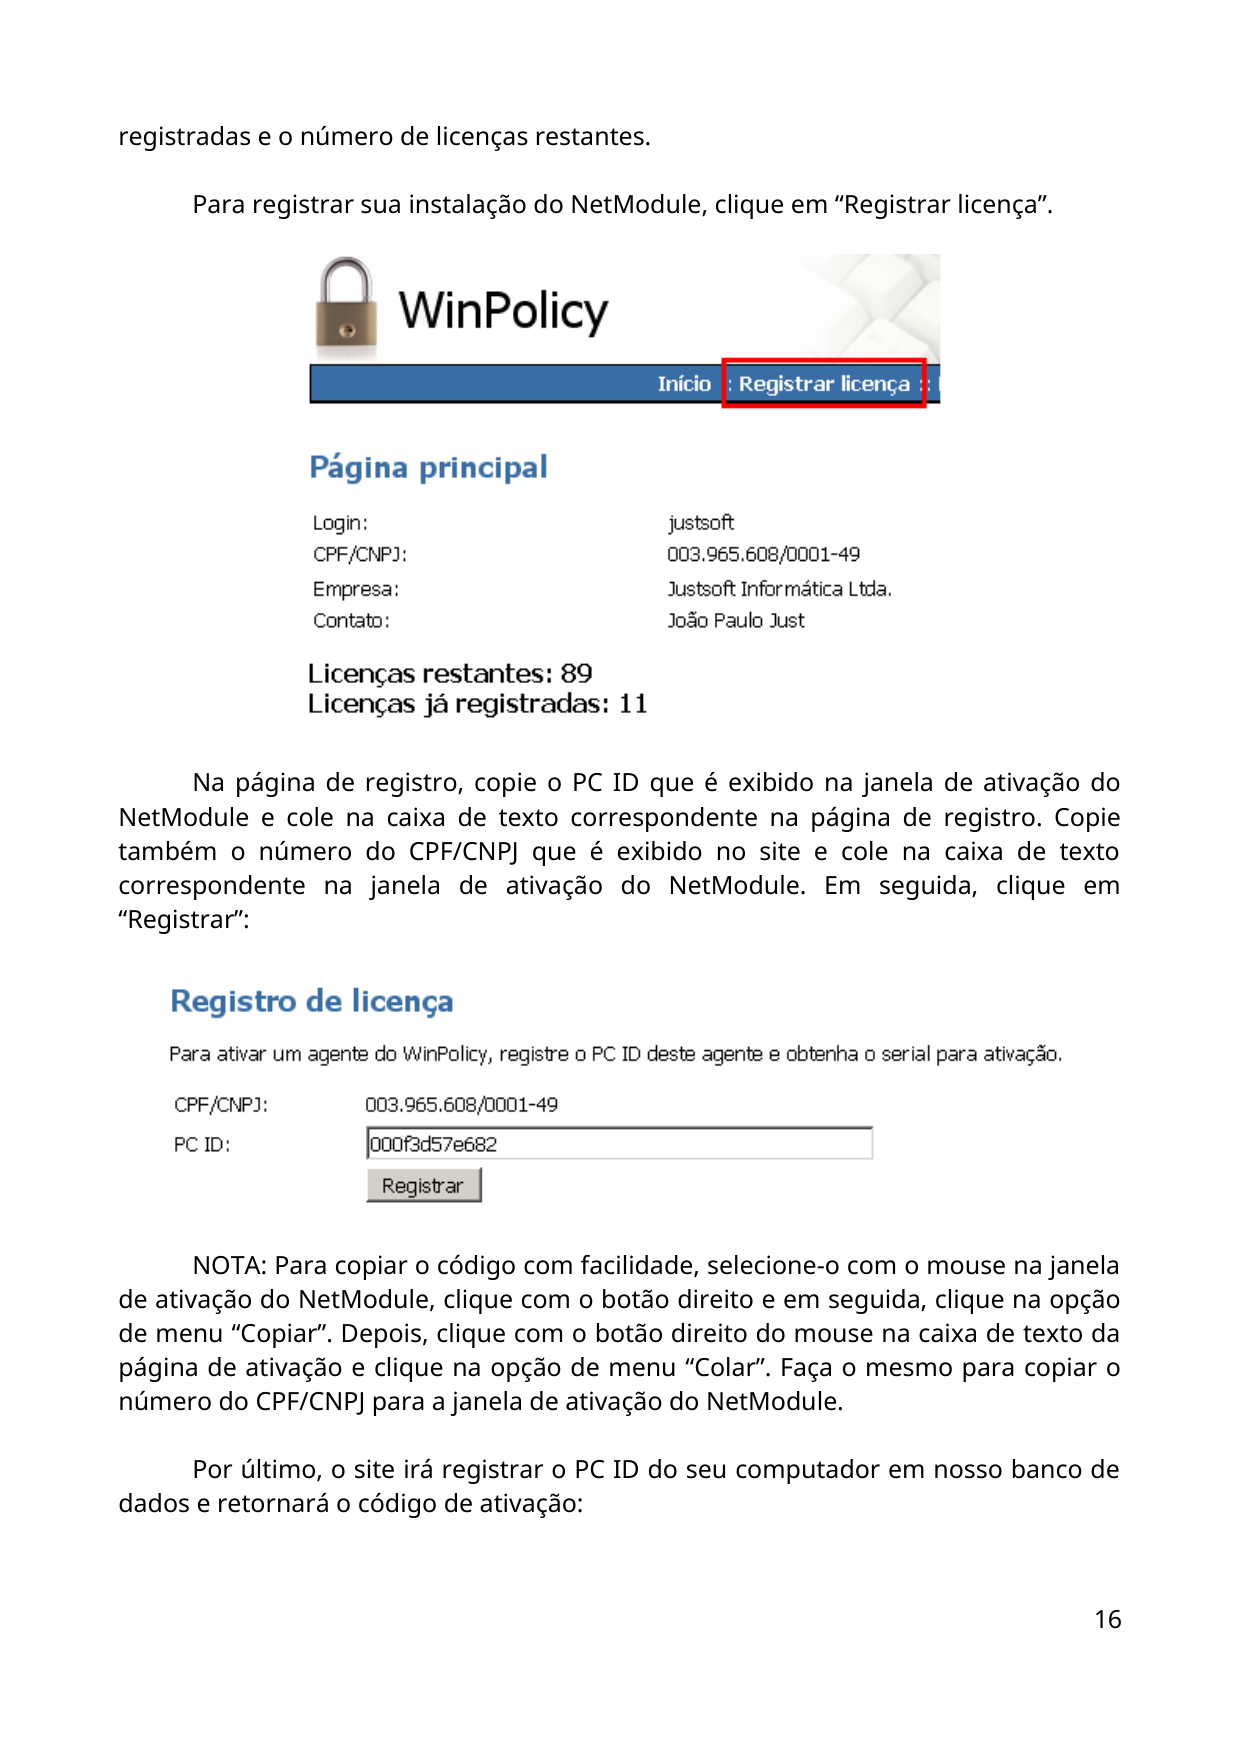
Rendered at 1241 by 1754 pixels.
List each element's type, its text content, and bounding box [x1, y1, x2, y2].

text Por último, o site irá registrar o PC ID do seu computador em nosso banco de dados e retornará o código de ativação: [118, 1452, 1122, 1520]
text registradas e o número de licenças restantes. [118, 118, 1122, 152]
text Para registrar sua instalação do NetModule, clique em “Registrar licença”. [118, 186, 1122, 220]
text NOTA: Para copiar o código com facilidade, selecione-o com o mouse na janela de ativação do NetModule, clique com o botão direito e em seguida, clique na opção de menu “Copiar”. Depois, clique com o botão direito do mouse na caixa de texto da página de ativação e clique na opção de menu “Colar”. Faça o mesmo para copiar o número do CPF/CNPJ para a janela de ativação do NetModule. [118, 1247, 1122, 1418]
text Na página de registro, copie o PC ID que é exibido na janela de ativação do NetModule e cole na caixa de texto correspondente na página de registro. Copie também o número do CPF/CNPJ que é exibido no site e cole na caixa de texto correspondente na janela de ativação do NetModule. Em seguida, clique em “Registrar”: [118, 765, 1122, 935]
